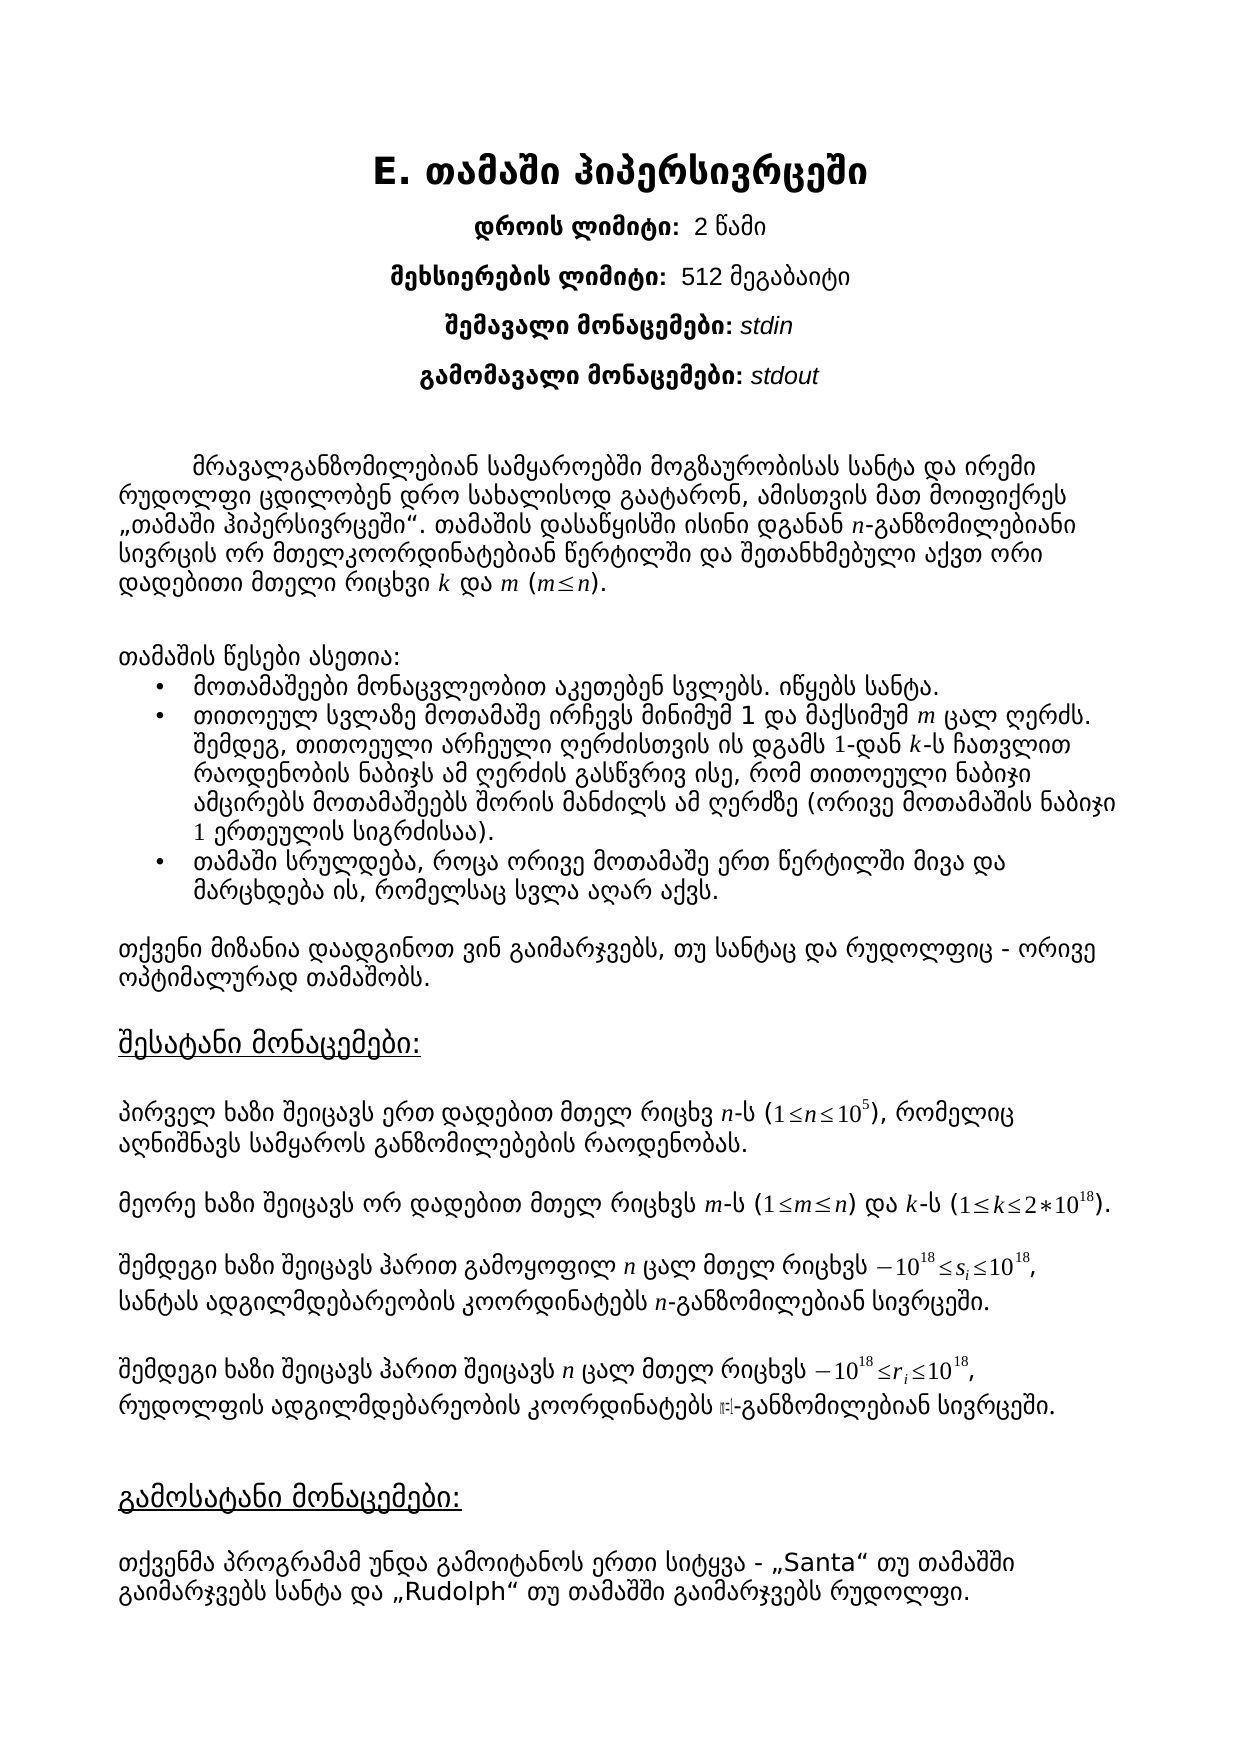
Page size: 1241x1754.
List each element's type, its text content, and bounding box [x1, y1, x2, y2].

text მრავალგანზომილებიან სამყაროებში მოგზაურობისას სანტა და ირემი რუდოლფი ცდილობენ დრო სახალისოდ გაატარონ, ამისთვის მათ მოიფიქრეს „თამაში ჰიპერსივრცეში“. თამაშის დასაწყისში ისინი დგანან -განზომილებიანი სივრცის ორ მთელკოორდინატებიან წერტილში და შეთანხმებული აქვთ ორი დადებითი მთელი რიცხვი და (). [118, 452, 1122, 598]
text დროის ლიმიტი: 2 წამი [118, 209, 1122, 243]
list თითოეულ სვლაზე მოთამაშე ირჩევს მინიმუმ 1 და მაქსიმუმ ცალ ღერძს. შემდეგ, თითოეული არჩეული ღერძისთვის ის დგამს -დან -ს ჩათვლით რაოდენობის ნაბიჯს ამ ღერძის გასწვრივ ისე, რომ თითოეული ნაბიჯი ამცირებს მოთამაშეებს შორის მანძილს ამ ღერძზე (ორივე მოთამაშის ნაბიჯი ერთეულის სიგრძისაა). [156, 701, 1122, 847]
text თამაშის წესები ასეთია: [118, 643, 1122, 672]
text შემავალი მონაცემები: stdin [118, 308, 1122, 342]
text შემდეგი ხაზი შეიცავს ჰარით შეიცავს ცალ მთელ რიცხვს , რუდოლფის ადგილმდებარეობის კოორდინატებს -განზომილებიან სივრცეში. [118, 1352, 1122, 1422]
text პირველ ხაზი შეიცავს ერთ დადებით მთელ რიცხვ -ს (), რომელიც აღნიშნავს სამყაროს განზომილებების რაოდენობას. [118, 1095, 1122, 1158]
subtitle E. თამაში ჰიპერსივრცეში [118, 149, 1122, 193]
list თამაში სრულდება, როცა ორივე მოთამაშე ერთ წერტილში მივა და მარცხდება ის, რომელსაც სვლა აღარ აქვს. [156, 847, 1122, 905]
text გამოსატანი მონაცემები: [118, 1480, 1122, 1514]
text შემდეგი ხაზი შეიცავს ჰარით გამოყოფილ ცალ მთელ რიცხვს , სანტას ადგილმდებარეობის კოორდინატებს -განზომილებიან სივრცეში. [118, 1248, 1122, 1318]
text თქვენი მიზანია დაადგინოთ ვინ გაიმარჯვებს, თუ სანტაც და რუდოლფიც - ორივე ოპტიმალურად თამაშობს. [118, 934, 1122, 993]
text მეორე ხაზი შეიცავს ორ დადებით მთელ რიცხვს -ს () და -ს (). [118, 1187, 1122, 1219]
text თქვენმა პროგრამამ უნდა გამოიტანოს ერთი სიტყვა - „Santa“ თუ თამაშში გაიმარჯვებს სანტა და „Rudolph“ თუ თამაშში გაიმარჯვებს რუდოლფი. [118, 1548, 1122, 1607]
text შესატანი მონაცემები: [118, 1027, 1122, 1061]
list მოთამაშეები მონაცვლეობით აკეთებენ სვლებს. იწყებს სანტა. [156, 672, 1122, 701]
text მეხსიერების ლიმიტი: 512 მეგაბაიტი [118, 258, 1122, 292]
text გამომავალი მონაცემები: stdout [118, 358, 1122, 392]
